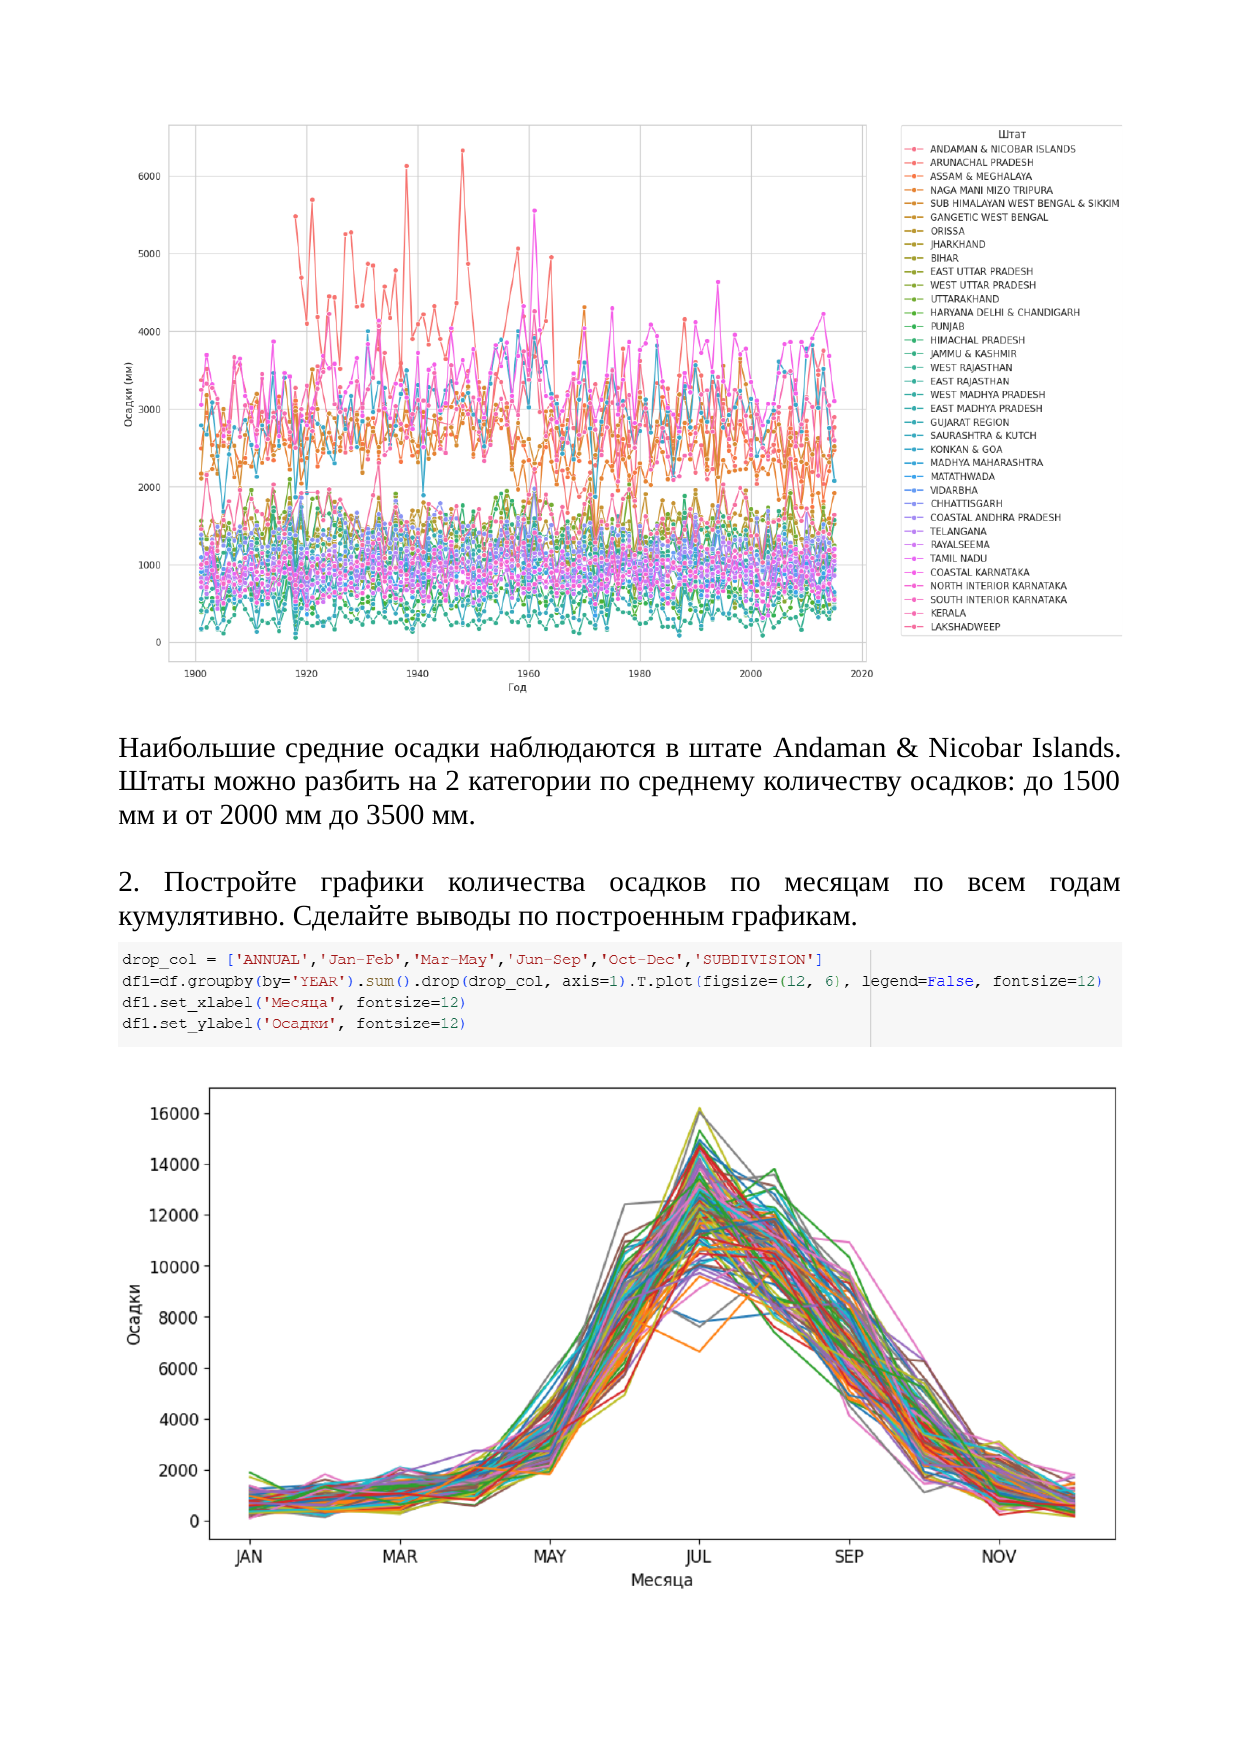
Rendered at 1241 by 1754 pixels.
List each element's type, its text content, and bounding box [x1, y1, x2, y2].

picture [118, 1084, 1123, 1603]
text Наибольшие средние осадки наблюдаются в штате Andaman & Nicobar Islands. Штаты можно разбить на 2 категории по среднему количеству осадков: до 1500 мм и от 2000 мм до 3500 мм. [118, 730, 1122, 831]
picture [118, 942, 1123, 1051]
text 2. Постройте графики количества осадков по месяцам по всем годам кумулятивно. Сделайте выводы по построенным графикам. [118, 864, 1122, 931]
picture [118, 118, 1123, 697]
